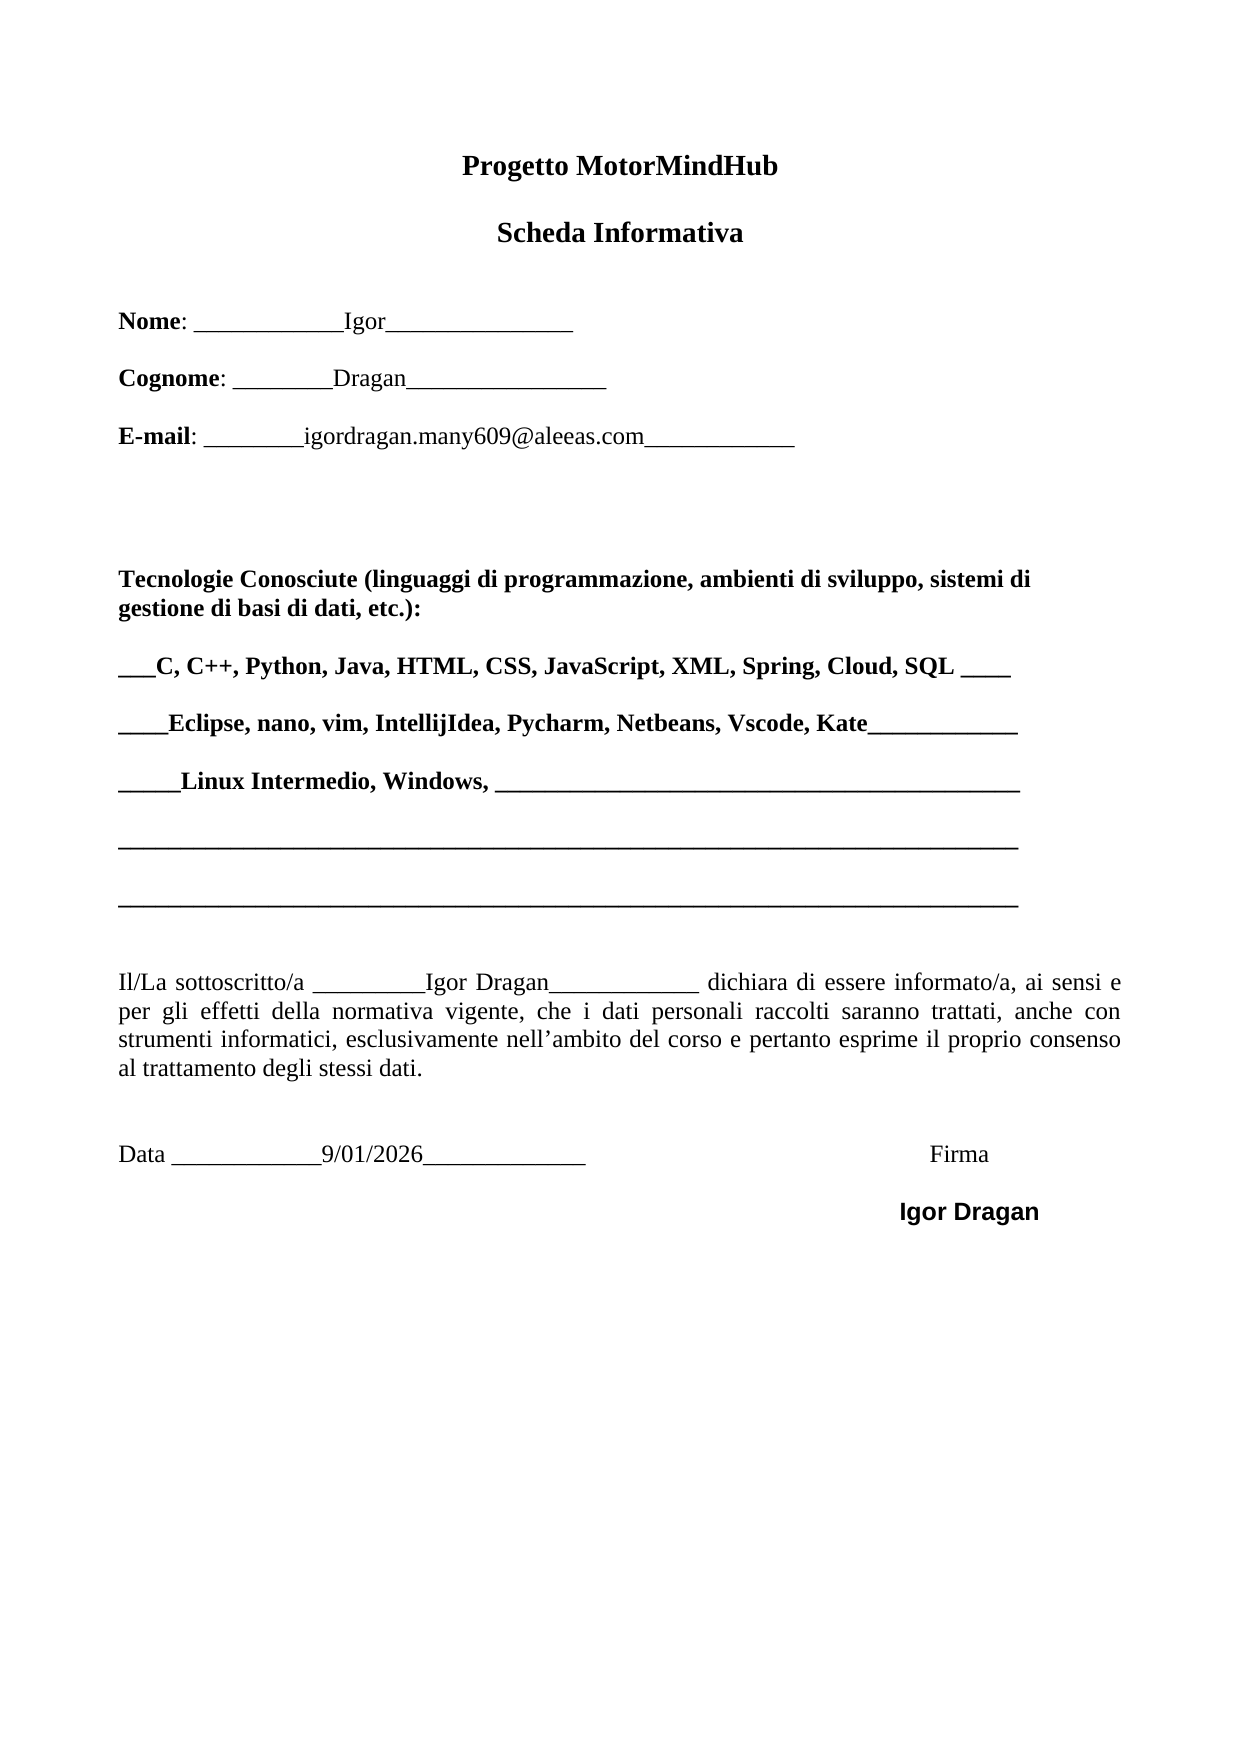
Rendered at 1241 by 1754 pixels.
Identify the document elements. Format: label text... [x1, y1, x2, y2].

text Data ____________9/01/2026_____________ Firma [118, 1139, 1122, 1168]
text Tecnologie Conosciute (linguaggi di programmazione, ambienti di sviluppo, sistemi di gestione di basi di dati, etc.): [118, 564, 1122, 622]
text _____Linux Intermedio, Windows, __________________________________________ [118, 766, 1122, 794]
text ___C, C++, Python, Java, HTML, CSS, JavaScript, XML, Spring, Cloud, SQL ____ [118, 651, 1122, 679]
text Cognome: ________Dragan________________ [118, 363, 1122, 392]
text Igor Dragan [118, 1197, 1122, 1226]
text E-mail: ________igordragan.many609@aleeas.com____________ [118, 421, 1122, 449]
text Progetto MotorMindHub [118, 148, 1122, 181]
text ________________________________________________________________________ [118, 823, 1122, 852]
text Il/La sottoscritto/a _________Igor Dragan____________ dichiara di essere informato/a, ai sensi e per gli effetti della normativa vigente, che i dati personali raccolti saranno trattati, anche con strumenti informatici, esclusivamente nell’ambito del corso e pertanto esprime il proprio consenso al trattamento degli stessi dati. [118, 967, 1122, 1082]
text Nome: ____________Igor_______________ [118, 306, 1122, 334]
text ____Eclipse, nano, vim, IntellijIdea, Pycharm, Netbeans, Vscode, Kate____________ [118, 708, 1122, 737]
text ________________________________________________________________________ [118, 881, 1122, 909]
text Scheda Informativa [118, 215, 1122, 248]
